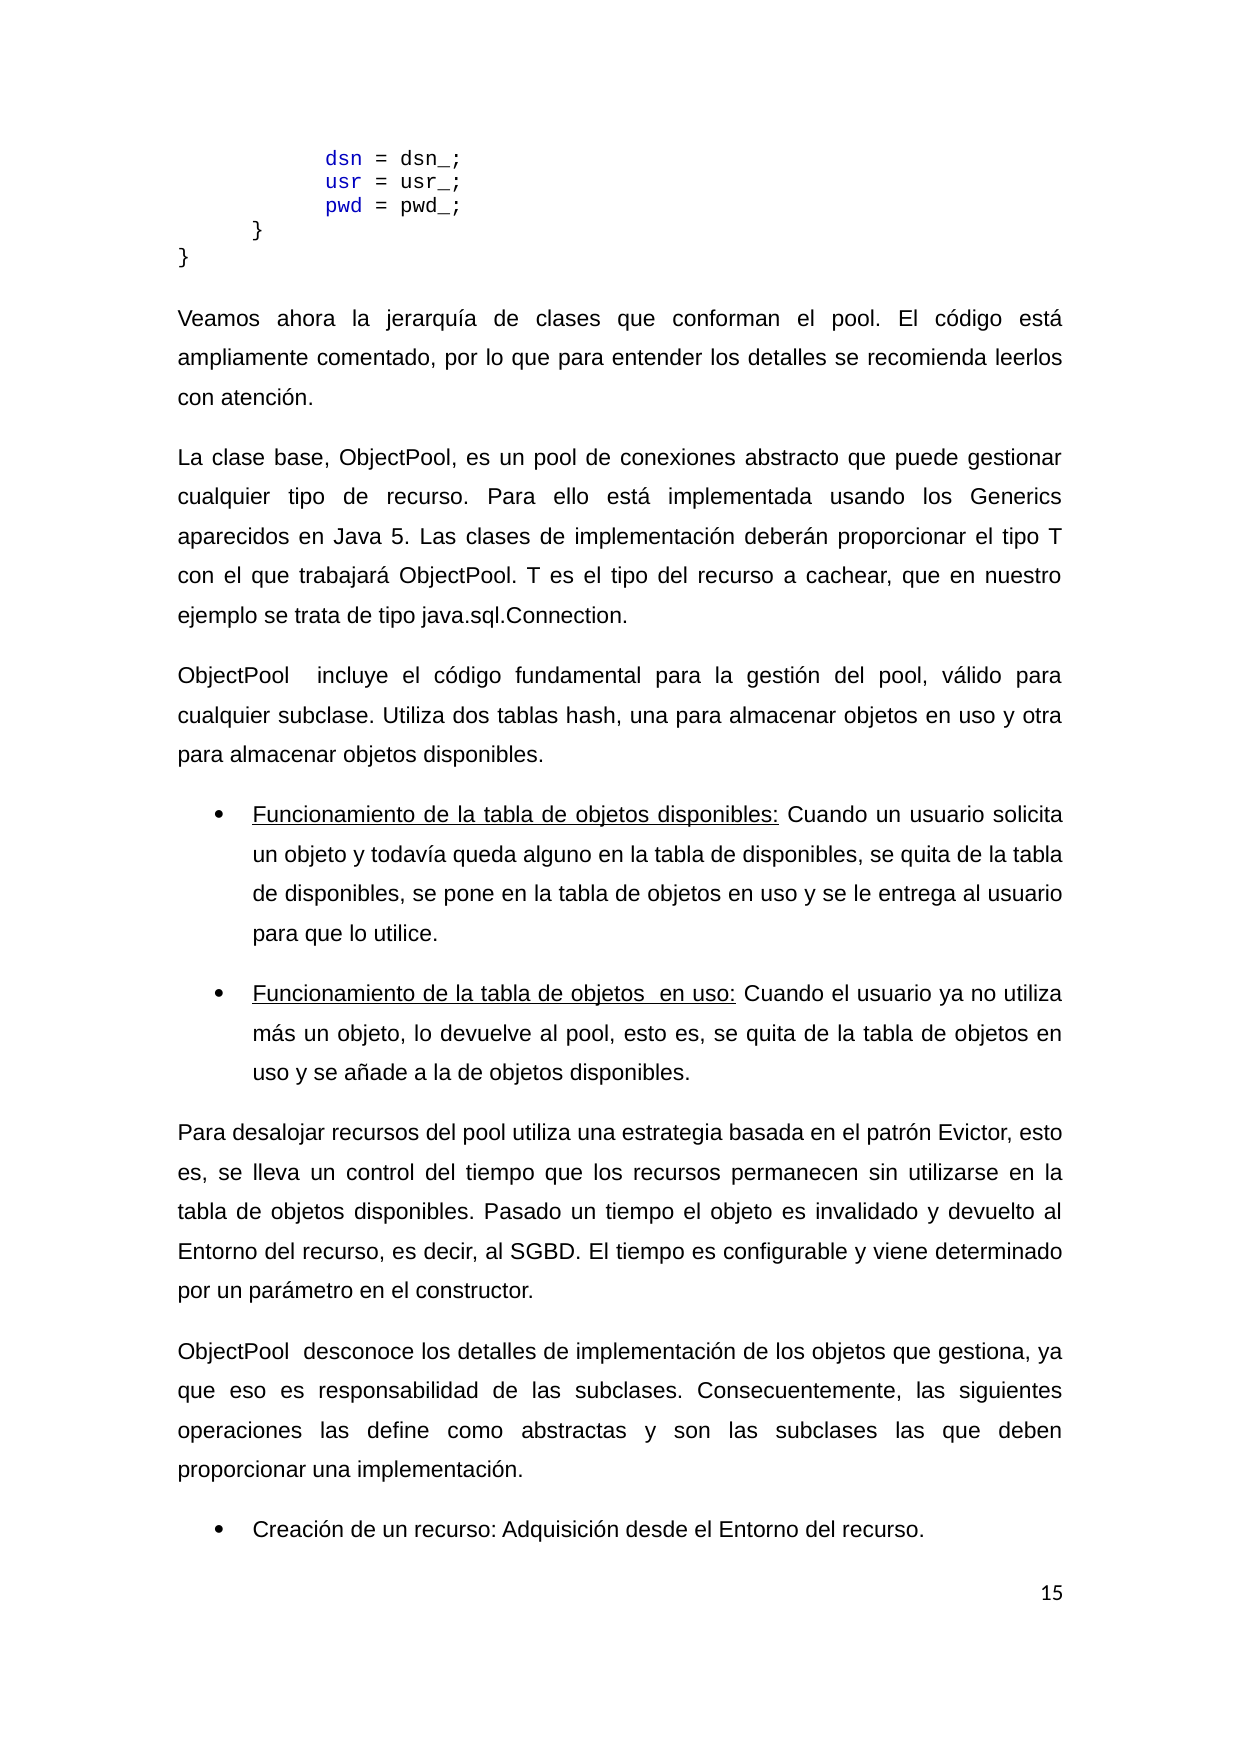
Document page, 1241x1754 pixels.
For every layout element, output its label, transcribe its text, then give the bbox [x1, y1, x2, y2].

list Creación de un recurso: Adquisición desde el Entorno del recurso. [215, 1516, 1063, 1543]
list Funcionamiento de la tabla de objetos disponibles: Cuando un usuario solicita un objeto y todavía queda alguno en la tabla de disponibles, se quita de la tabla de disponibles, se pone en la tabla de objetos en uso y se le entrega al usuario para que lo utilice. [215, 801, 1063, 946]
text pwd = pwd_; [177, 195, 1063, 218]
text Veamos ahora la jerarquía de clases que conforman el pool. El código está ampliamente comentado, por lo que para entender los detalles se recomienda leerlos con atención. [177, 304, 1063, 410]
text usr = usr_; [177, 171, 1063, 195]
text } [177, 242, 1063, 270]
list Funcionamiento de la tabla de objetos en uso: Cuando el usuario ya no utiliza más un objeto, lo devuelve al pool, esto es, se quita de la tabla de objetos en uso y se añade a la de objetos disponibles. [215, 980, 1063, 1085]
text } [177, 218, 1063, 242]
text dsn = dsn_; [177, 148, 1063, 171]
text ObjectPool incluye el código fundamental para la gestión del pool, válido para cualquier subclase. Utiliza dos tablas hash, una para almacenar objetos en uso y otra para almacenar objetos disponibles. [177, 662, 1063, 767]
text La clase base, ObjectPool, es un pool de conexiones abstracto que puede gestionar cualquier tipo de recurso. Para ello está implementada usando los Generics aparecidos en Java 5. Las clases de implementación deberán proporcionar el tipo T con el que trabajará ObjectPool. T es el tipo del recurso a cachear, que en nuestro ejemplo se trata de tipo java.sql.Connection. [177, 444, 1063, 628]
text Para desalojar recursos del pool utiliza una estrategia basada en el patrón Evictor, esto es, se lleva un control del tiempo que los recursos permanecen sin utilizarse en la tabla de objetos disponibles. Pasado un tiempo el objeto es invalidado y devuelto al Entorno del recurso, es decir, al SGBD. El tiempo es configurable y viene determinado por un parámetro en el constructor. [177, 1119, 1063, 1304]
text ObjectPool desconoce los detalles de implementación de los objetos que gestiona, ya que eso es responsabilidad de las subclases. Consecuentemente, las siguientes operaciones las define como abstractas y son las subclases las que deben proporcionar una implementación. [177, 1338, 1063, 1482]
